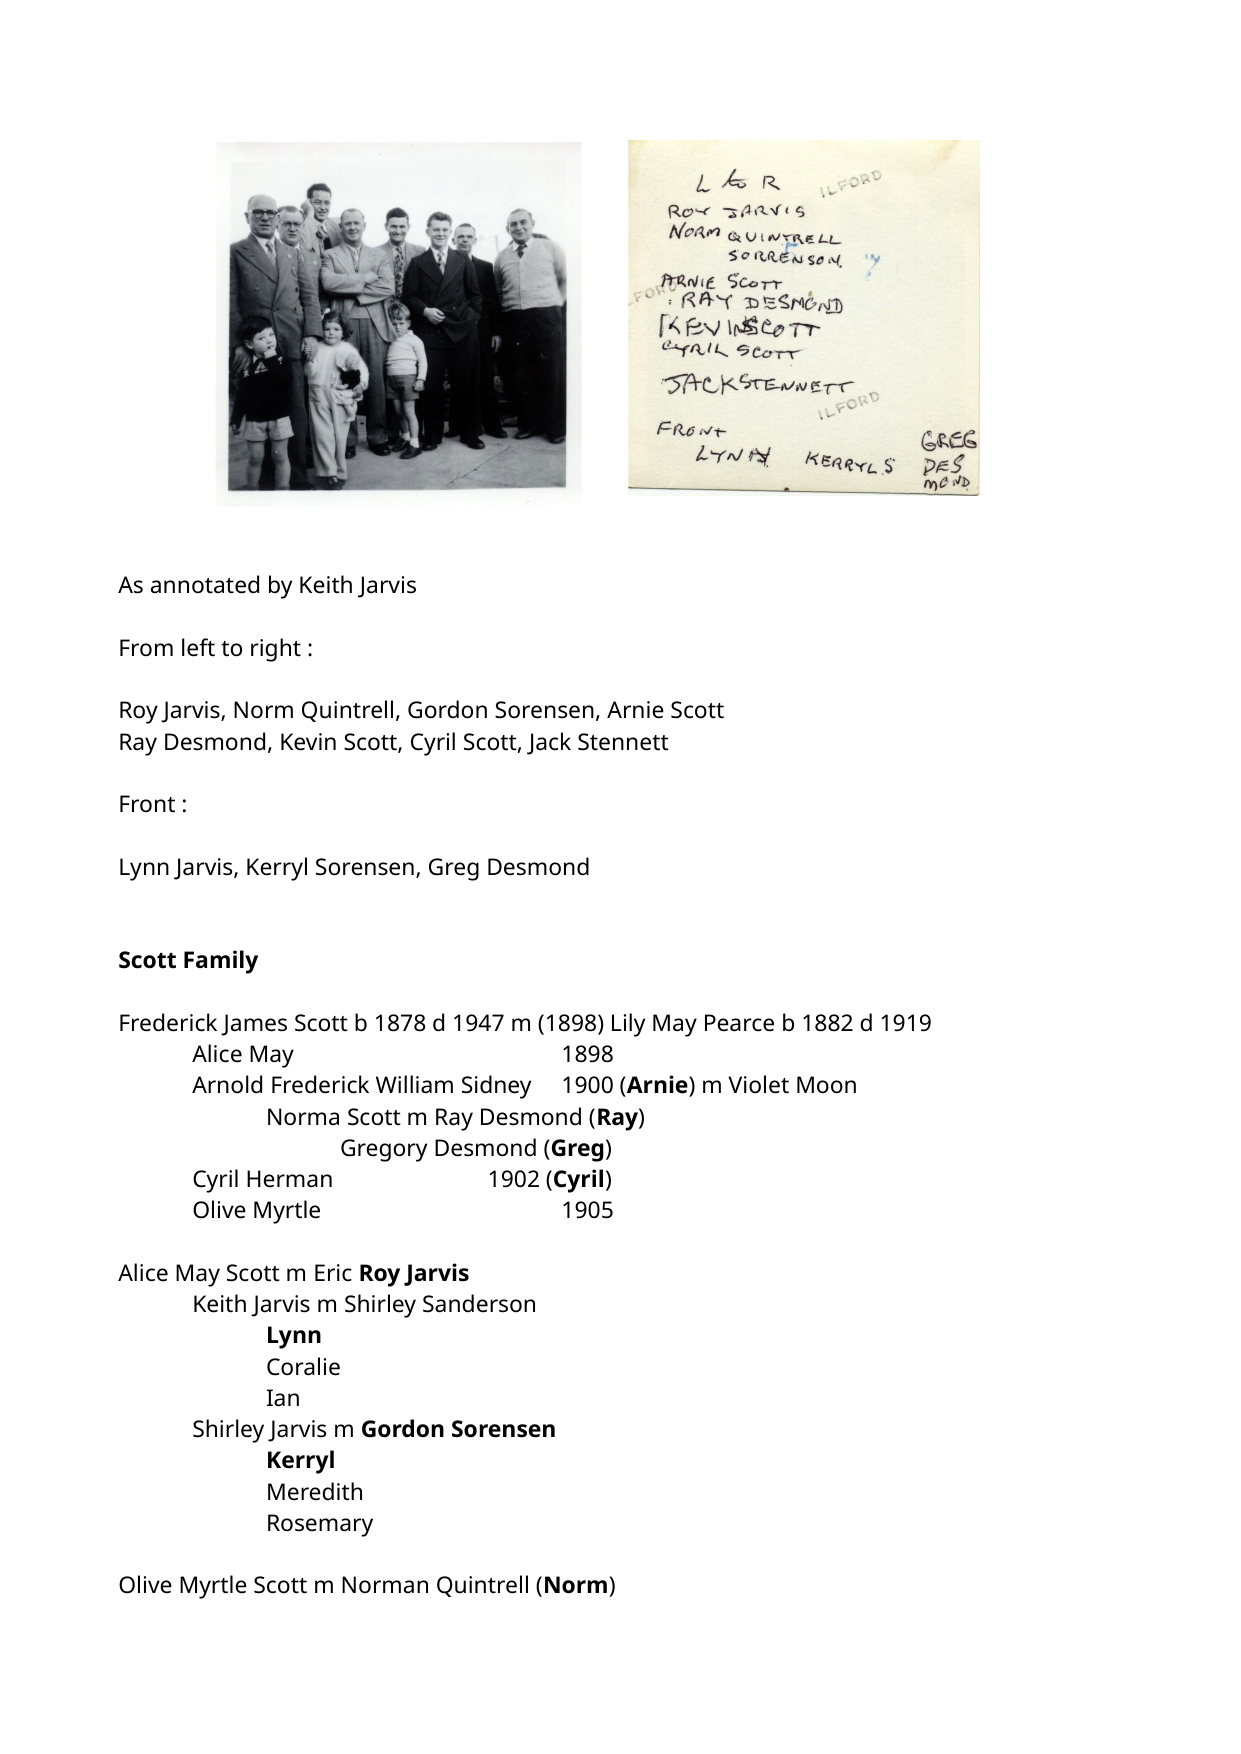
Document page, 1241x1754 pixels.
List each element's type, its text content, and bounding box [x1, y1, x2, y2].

picture [628, 140, 980, 496]
text Scott Family [118, 944, 1122, 975]
text Alice May 1898 [118, 1038, 1122, 1069]
text Rosemary [118, 1507, 1122, 1538]
text Norma Scott m Ray Desmond (Ray) [118, 1100, 1122, 1132]
text Gregory Desmond (Greg) [118, 1132, 1122, 1163]
text Cyril Herman 1902 (Cyril) [118, 1163, 1122, 1194]
text Arnold Frederick William Sidney 1900 (Arnie) m Violet Moon [118, 1069, 1122, 1100]
text Front : [118, 788, 1122, 819]
picture [215, 142, 582, 507]
text Roy Jarvis, Norm Quintrell, Gordon Sorensen, Arnie Scott [118, 694, 1122, 725]
text From left to right : [118, 632, 1122, 663]
text Shirley Jarvis m Gordon Sorensen [118, 1413, 1122, 1444]
text Frederick James Scott b 1878 d 1947 m (1898) Lily May Pearce b 1882 d 1919 [118, 1007, 1122, 1038]
text Lynn [118, 1319, 1122, 1350]
text Keith Jarvis m Shirley Sanderson [118, 1288, 1122, 1319]
text Olive Myrtle 1905 [118, 1194, 1122, 1225]
text Meredith [118, 1475, 1122, 1507]
text Kerryl [118, 1444, 1122, 1475]
text Ian [118, 1382, 1122, 1413]
text Olive Myrtle Scott m Norman Quintrell (Norm) [118, 1569, 1122, 1600]
text As annotated by Keith Jarvis [118, 569, 1122, 600]
text Alice May Scott m Eric Roy Jarvis [118, 1257, 1122, 1288]
text Coralie [118, 1350, 1122, 1382]
text Lynn Jarvis, Kerryl Sorensen, Greg Desmond [118, 850, 1122, 882]
text Ray Desmond, Kevin Scott, Cyril Scott, Jack Stennett [118, 725, 1122, 757]
